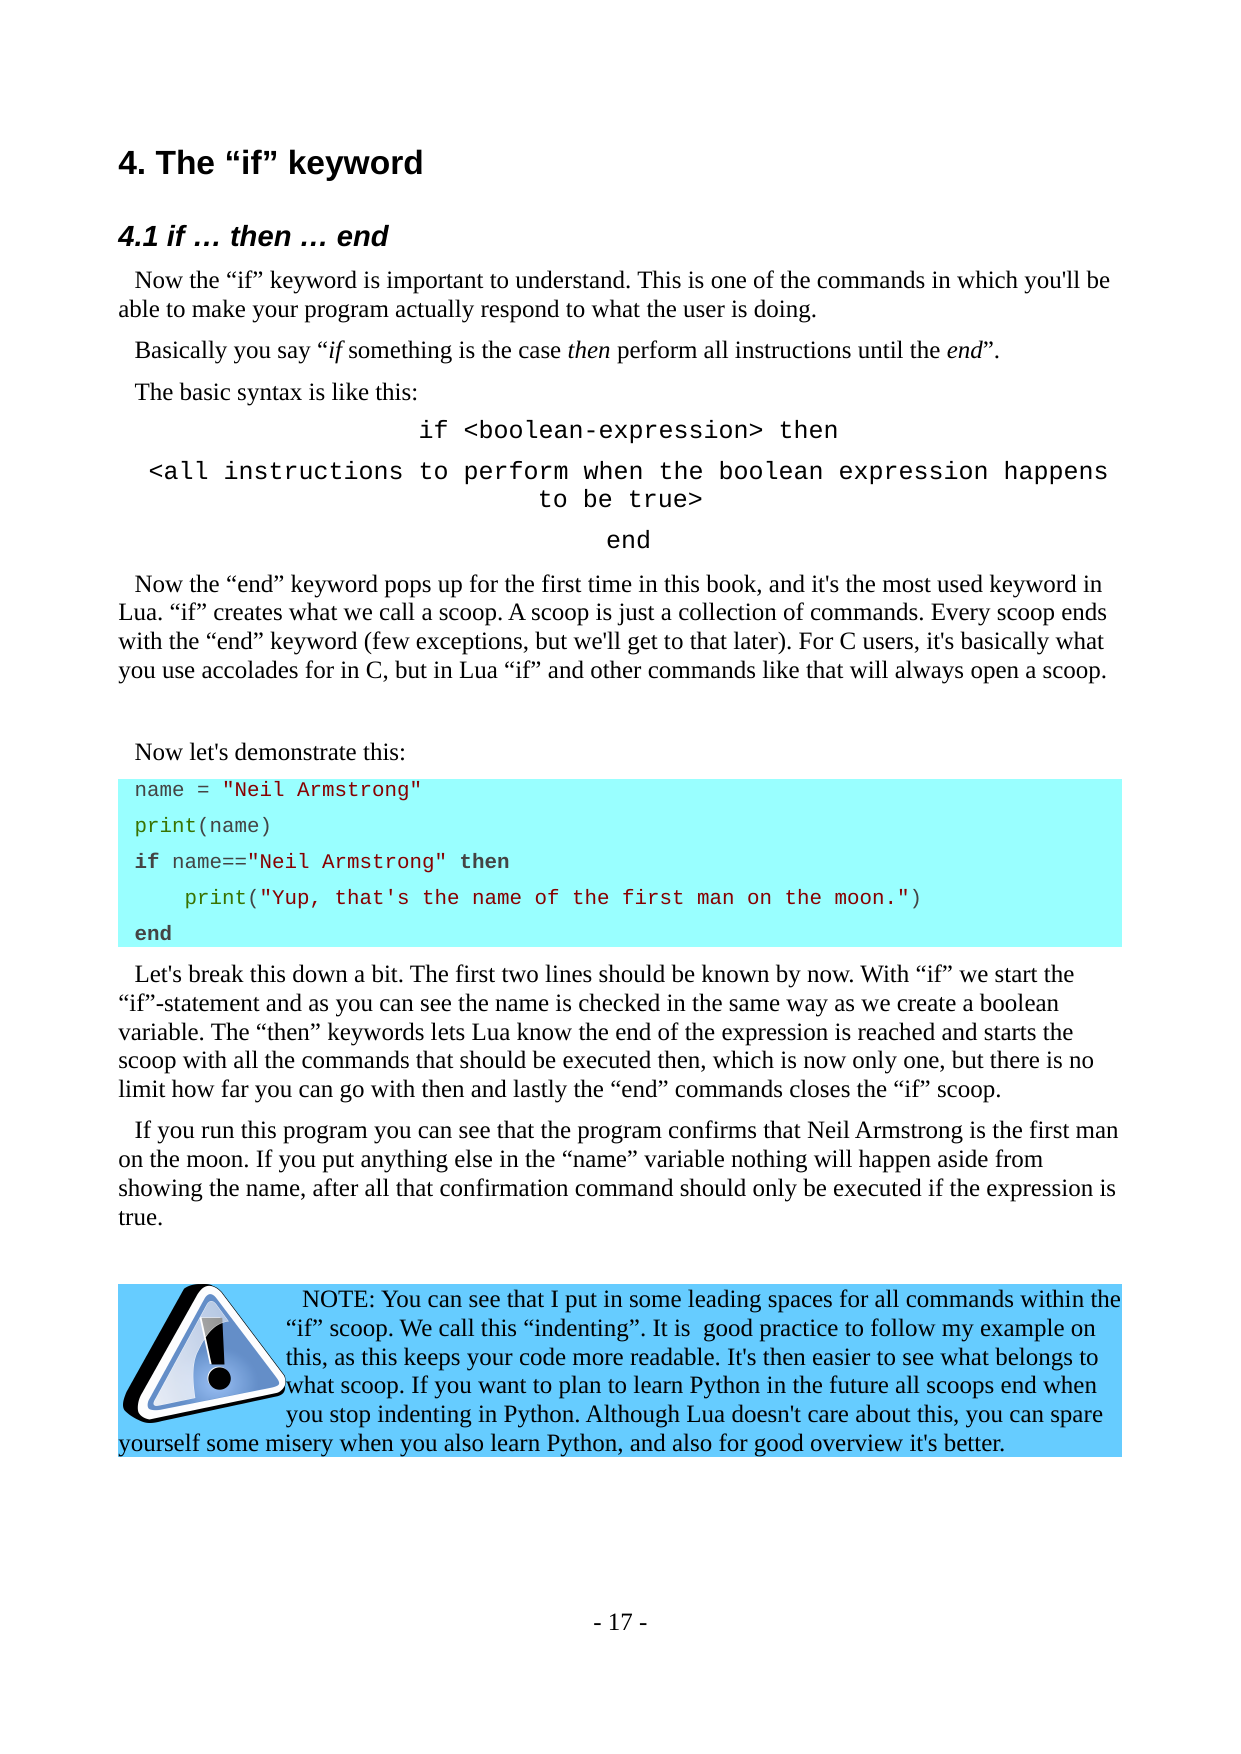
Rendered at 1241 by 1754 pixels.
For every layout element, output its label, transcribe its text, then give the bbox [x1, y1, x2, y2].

text The basic syntax is like this: [118, 377, 1122, 405]
text end [118, 528, 1122, 556]
text Now the “if” keyword is important to understand. This is one of the commands in which you'll be able to make your program actually respond to what the user is doing. [118, 265, 1122, 323]
text Basically you say “if something is the case then perform all instructions until the end”. [118, 335, 1122, 364]
text end [118, 923, 1122, 947]
text Now the “end” keyword pops up for the first time in this book, and it's the most used keyword in Lua. “if” creates what we call a scoop. A scoop is just a collection of commands. Every scoop ends with the “end” keyword (few exceptions, but we'll get to that later). For C users, it's basically what you use accolades for in C, but in Lua “if” and other commands like that will always open a scoop. [118, 569, 1122, 684]
text name = "Neil Armstrong" [118, 779, 1122, 802]
text print("Yup, that's the name of the first man on the moon.") [118, 887, 1122, 911]
text Let's break this down a bit. The first two lines should be known by now. With “if” we start the “if”-statement and as you can see the name is checked in the same way as we create a boolean variable. The “then” keywords lets Lua know the end of the expression is reached and starts the scoop with all the commands that should be executed then, which is now only one, but there is no limit how far you can go with then and lastly the “end” commands closes the “if” scoop. [118, 959, 1122, 1103]
subtitle 4.1 if … then … end [118, 219, 1122, 253]
text NOTE: You can see that I put in some leading spaces for all commands within the “if” scoop. We call this “indenting”. It is good practice to follow my example on this, as this keeps your code more readable. It's then easier to see what belongs to what scoop. If you want to plan to learn Python in the future all scoops end when you stop indenting in Python. Although Lua doesn't care about this, you can spare yourself some misery when you also learn Python, and also for good overview it's better. [118, 1284, 1122, 1457]
text <all instructions to perform when the boolean expression happens to be true> [118, 459, 1122, 515]
text Now let's demonstrate this: [118, 737, 1122, 766]
subtitle 4. The “if” keyword [118, 143, 1122, 182]
picture [123, 1284, 286, 1423]
text if name=="Neil Armstrong" then [118, 851, 1122, 874]
text print(name) [118, 815, 1122, 838]
text If you run this program you can see that the program confirms that Neil Armstrong is the first man on the moon. If you put anything else in the “name” variable nothing will happen aside from showing the name, after all that confirmation command should only be executed if the expression is true. [118, 1116, 1122, 1231]
text if <boolean-expression> then [118, 418, 1122, 446]
